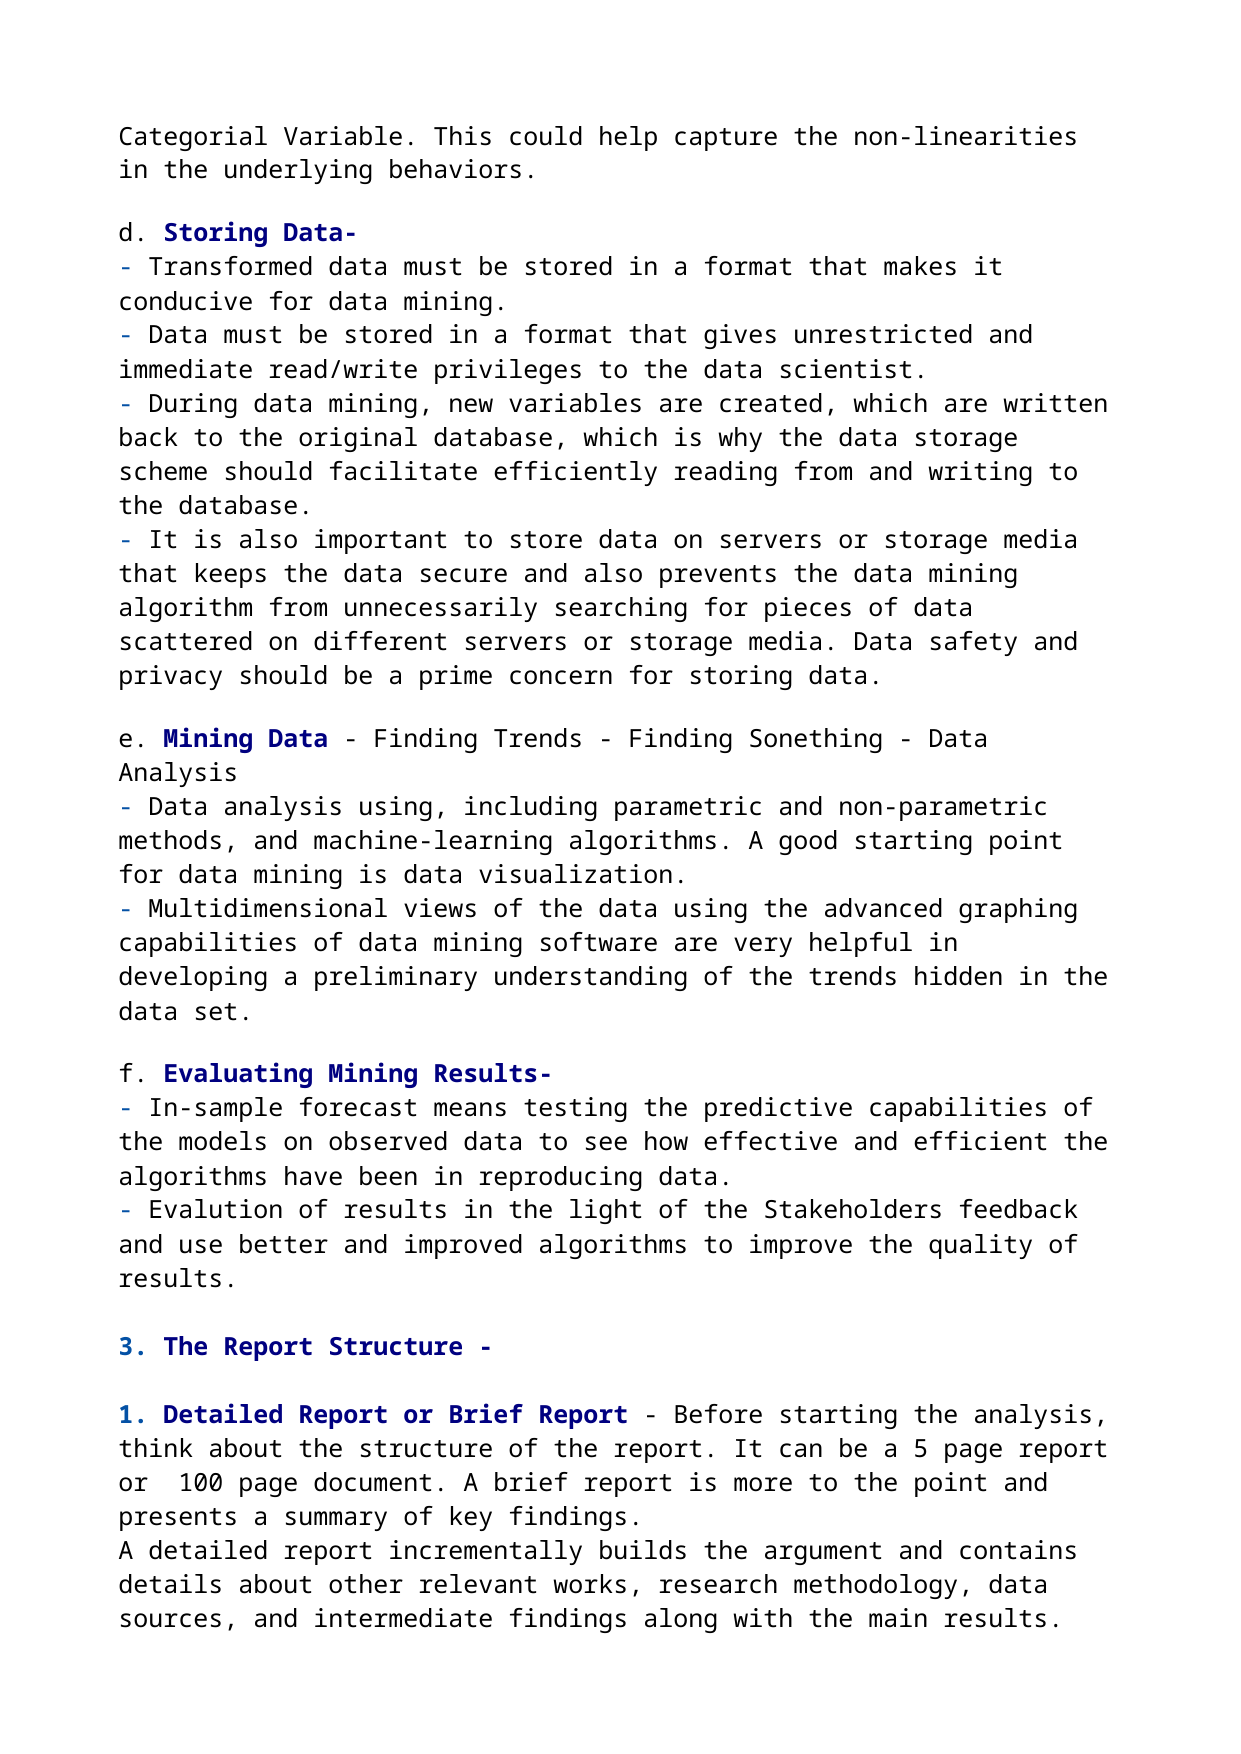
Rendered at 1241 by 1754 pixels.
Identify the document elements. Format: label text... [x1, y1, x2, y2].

text - It is also important to store data on servers or storage media that keeps the data secure and also prevents the data mining algorithm from unnecessarily searching for pieces of data scattered on different servers or storage media. Data safety and privacy should be a prime concern for storing data. [118, 522, 1122, 692]
text - During data mining, new variables are created, which are written back to the original database, which is why the data storage scheme should facilitate efficiently reading from and writing to the database. [118, 385, 1122, 522]
text Categorial Variable. This could help capture the non-linearities in the underlying behaviors. [118, 118, 1122, 186]
text 3. The Report Structure - [118, 1328, 1122, 1362]
text d. Storing Data- [118, 215, 1122, 249]
text - In-sample forecast means testing the predictive capabilities of the models on observed data to see how effective and efficient the algorithms have been in reproducing data. [118, 1090, 1122, 1192]
text f. Evaluating Mining Results- [118, 1056, 1122, 1090]
text - Data must be stored in a format that gives unrestricted and immediate read/write privileges to the data scientist. [118, 317, 1122, 385]
text - Transformed data must be stored in a format that makes it conducive for data mining. [118, 249, 1122, 317]
text 1. Detailed Report or Brief Report - Before starting the analysis, think about the structure of the report. It can be a 5 page report or 100 page document. A brief report is more to the point and presents a summary of key findings. [118, 1397, 1122, 1533]
text A detailed report incrementally builds the argument and contains details about other relevant works, research methodology, data sources, and intermediate findings along with the main results. [118, 1533, 1122, 1635]
text e. Mining Data - Finding Trends - Finding Sonething - Data Analysis [118, 721, 1122, 789]
text - Multidimensional views of the data using the advanced graphing capabilities of data mining software are very helpful in developing a preliminary understanding of the trends hidden in the data set. [118, 891, 1122, 1027]
text - Data analysis using, including parametric and non-parametric methods, and machine-learning algorithms. A good starting point for data mining is data visualization. [118, 789, 1122, 891]
text - Evalution of results in the light of the Stakeholders feedback and use better and improved algorithms to improve the quality of results. [118, 1192, 1122, 1294]
